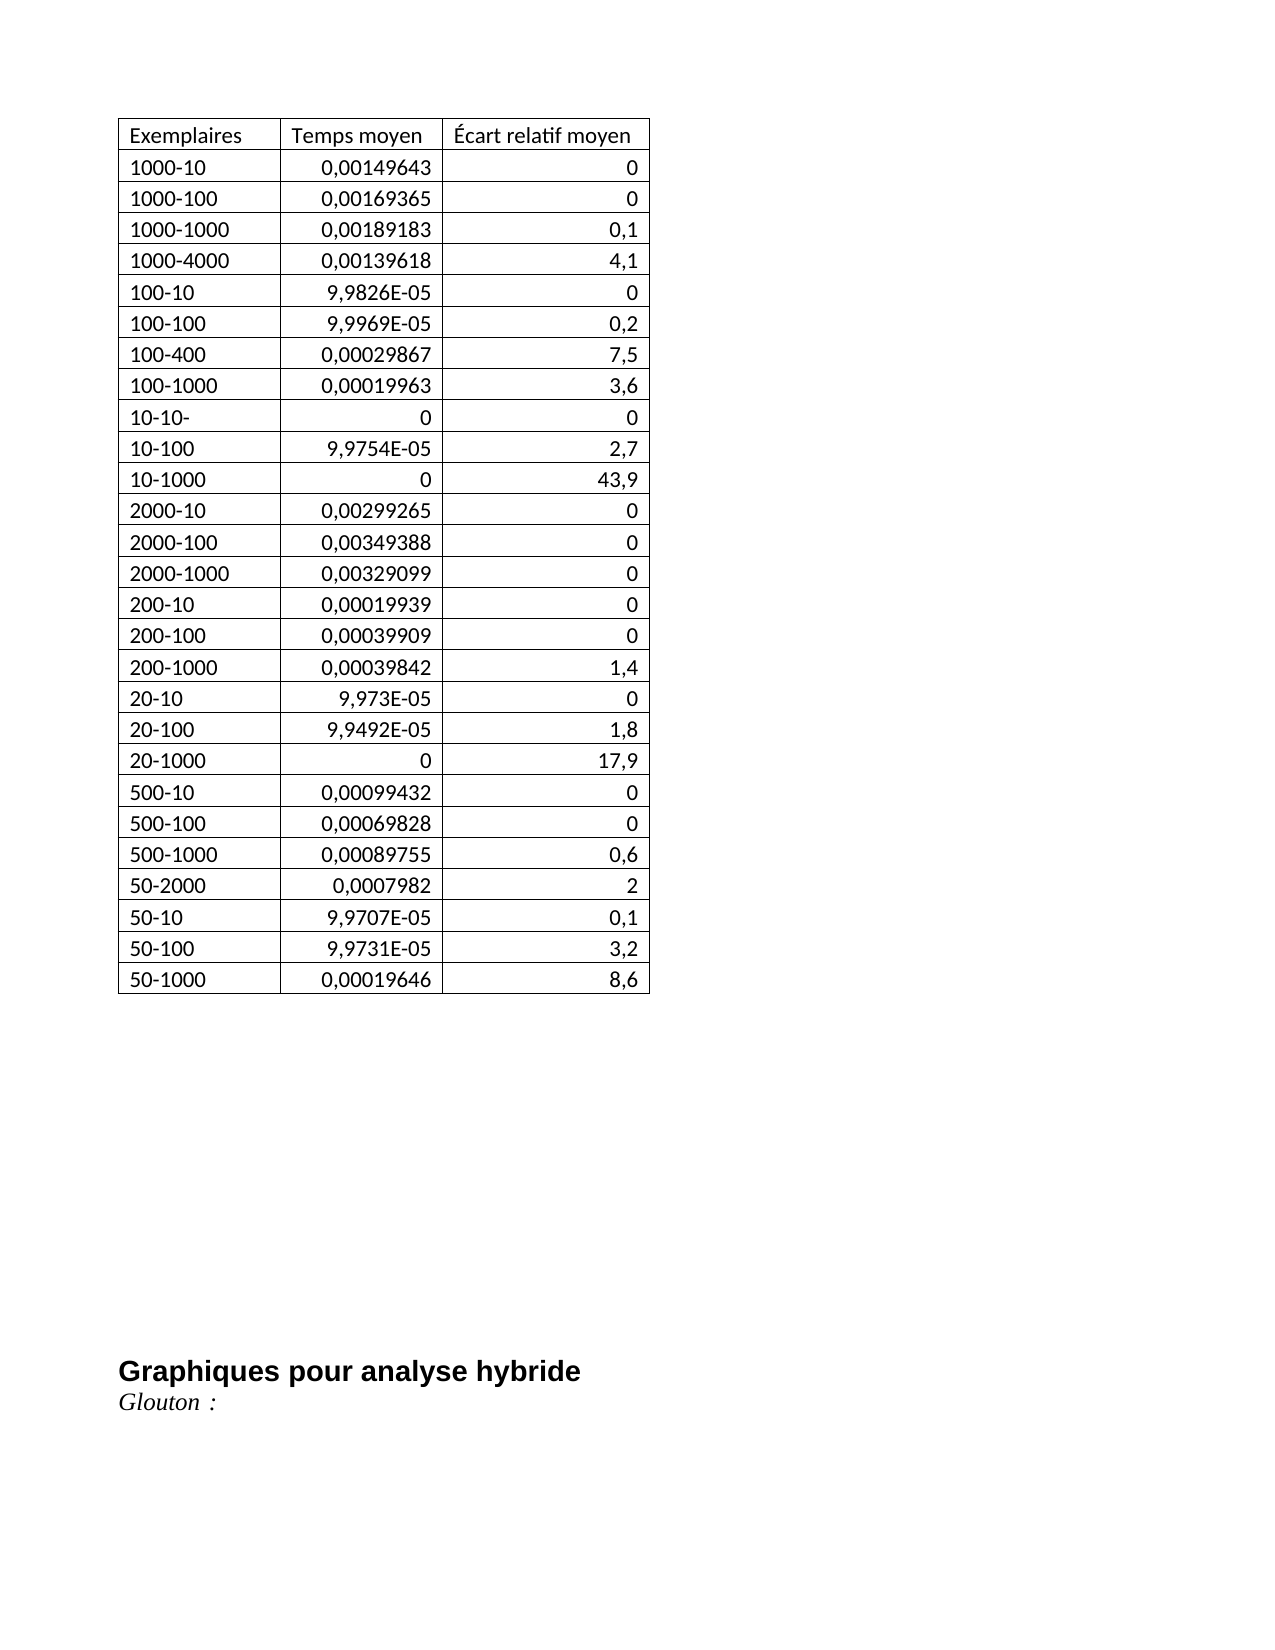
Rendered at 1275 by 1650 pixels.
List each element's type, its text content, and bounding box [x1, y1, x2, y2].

table_cell 7,5 [443, 338, 649, 368]
table_cell 1000-100 [119, 182, 280, 212]
table_cell 1,8 [443, 713, 649, 743]
table_cell 0,00349388 [281, 525, 442, 556]
table_cell 0 [443, 557, 649, 587]
table_cell 200-1000 [119, 650, 280, 681]
table_cell 50-1000 [119, 963, 280, 993]
table_cell 1000-4000 [119, 244, 280, 274]
table_cell 0 [443, 494, 649, 524]
table_cell 0 [281, 744, 442, 774]
table_cell 17,9 [443, 744, 649, 774]
table_cell 200-10 [119, 588, 280, 618]
table_cell 9,9492E-05 [281, 713, 442, 743]
table_cell 50-100 [119, 932, 280, 962]
table_cell 0,00029867 [281, 338, 442, 368]
table_cell 3,6 [443, 369, 649, 399]
table_cell 0,00039842 [281, 650, 442, 681]
table_cell 500-10 [119, 775, 280, 806]
table_cell 0,00169365 [281, 182, 442, 212]
table_cell 0 [443, 525, 649, 556]
table_cell 3,2 [443, 932, 649, 962]
table_cell 200-100 [119, 619, 280, 649]
table_cell 8,6 [443, 963, 649, 993]
table_cell 43,9 [443, 463, 649, 493]
table_cell 9,9731E-05 [281, 932, 442, 962]
table_cell 9,973E-05 [281, 682, 442, 712]
table_cell 0,00149643 [281, 150, 442, 181]
table_cell 0,2 [443, 307, 649, 337]
table_cell 9,9707E-05 [281, 900, 442, 931]
table_cell 0 [443, 682, 649, 712]
table_cell 0,00019939 [281, 588, 442, 618]
table_cell 0 [443, 275, 649, 306]
table_cell 0 [443, 807, 649, 837]
table_header Écart relatif moyen [443, 119, 649, 149]
table_cell 0,00069828 [281, 807, 442, 837]
table_cell 1,4 [443, 650, 649, 681]
table_cell 0,00189183 [281, 213, 442, 243]
table_cell 100-10 [119, 275, 280, 306]
table_cell 0,00089755 [281, 838, 442, 868]
table_cell 0,00329099 [281, 557, 442, 587]
table_cell 0 [443, 400, 649, 431]
table_cell 0,00139618 [281, 244, 442, 274]
table_cell 0,00299265 [281, 494, 442, 524]
table_cell 9,9969E-05 [281, 307, 442, 337]
table_cell 2000-10 [119, 494, 280, 524]
table_header Temps moyen [281, 119, 442, 149]
table_cell 9,9826E-05 [281, 275, 442, 306]
table_cell 0 [443, 588, 649, 618]
table_cell 50-2000 [119, 869, 280, 899]
table_cell 20-10 [119, 682, 280, 712]
table_cell 0 [443, 150, 649, 181]
table_cell 0 [281, 400, 442, 431]
text Glouton : [118, 1387, 1157, 1416]
table_cell 0,00039909 [281, 619, 442, 649]
table_cell 0,00019646 [281, 963, 442, 993]
table_cell 0,1 [443, 900, 649, 931]
table_cell 0,0007982 [281, 869, 442, 899]
table_cell 2000-1000 [119, 557, 280, 587]
table_cell 4,1 [443, 244, 649, 274]
table_cell 0,6 [443, 838, 649, 868]
table_cell 500-100 [119, 807, 280, 837]
table_cell 100-400 [119, 338, 280, 368]
table_cell 10-100 [119, 432, 280, 462]
table_cell 0 [443, 182, 649, 212]
table_cell 0,00019963 [281, 369, 442, 399]
table_cell 2,7 [443, 432, 649, 462]
table_cell 100-100 [119, 307, 280, 337]
table_cell 0,00099432 [281, 775, 442, 806]
table_cell 20-100 [119, 713, 280, 743]
table_cell 100-1000 [119, 369, 280, 399]
table_header Exemplaires [119, 119, 280, 149]
table_cell 50-10 [119, 900, 280, 931]
table_cell 0 [281, 463, 442, 493]
table_cell 9,9754E-05 [281, 432, 442, 462]
table_cell 0 [443, 619, 649, 649]
table_cell 0,1 [443, 213, 649, 243]
table_cell 2 [443, 869, 649, 899]
table_cell 10-10- [119, 400, 280, 431]
table_cell 1000-1000 [119, 213, 280, 243]
table_cell 0 [443, 775, 649, 806]
table_cell 2000-100 [119, 525, 280, 556]
subtitle Graphiques pour analyse hybride [118, 1354, 1157, 1387]
table_cell 10-1000 [119, 463, 280, 493]
table_cell 1000-10 [119, 150, 280, 181]
table_cell 500-1000 [119, 838, 280, 868]
table_cell 20-1000 [119, 744, 280, 774]
